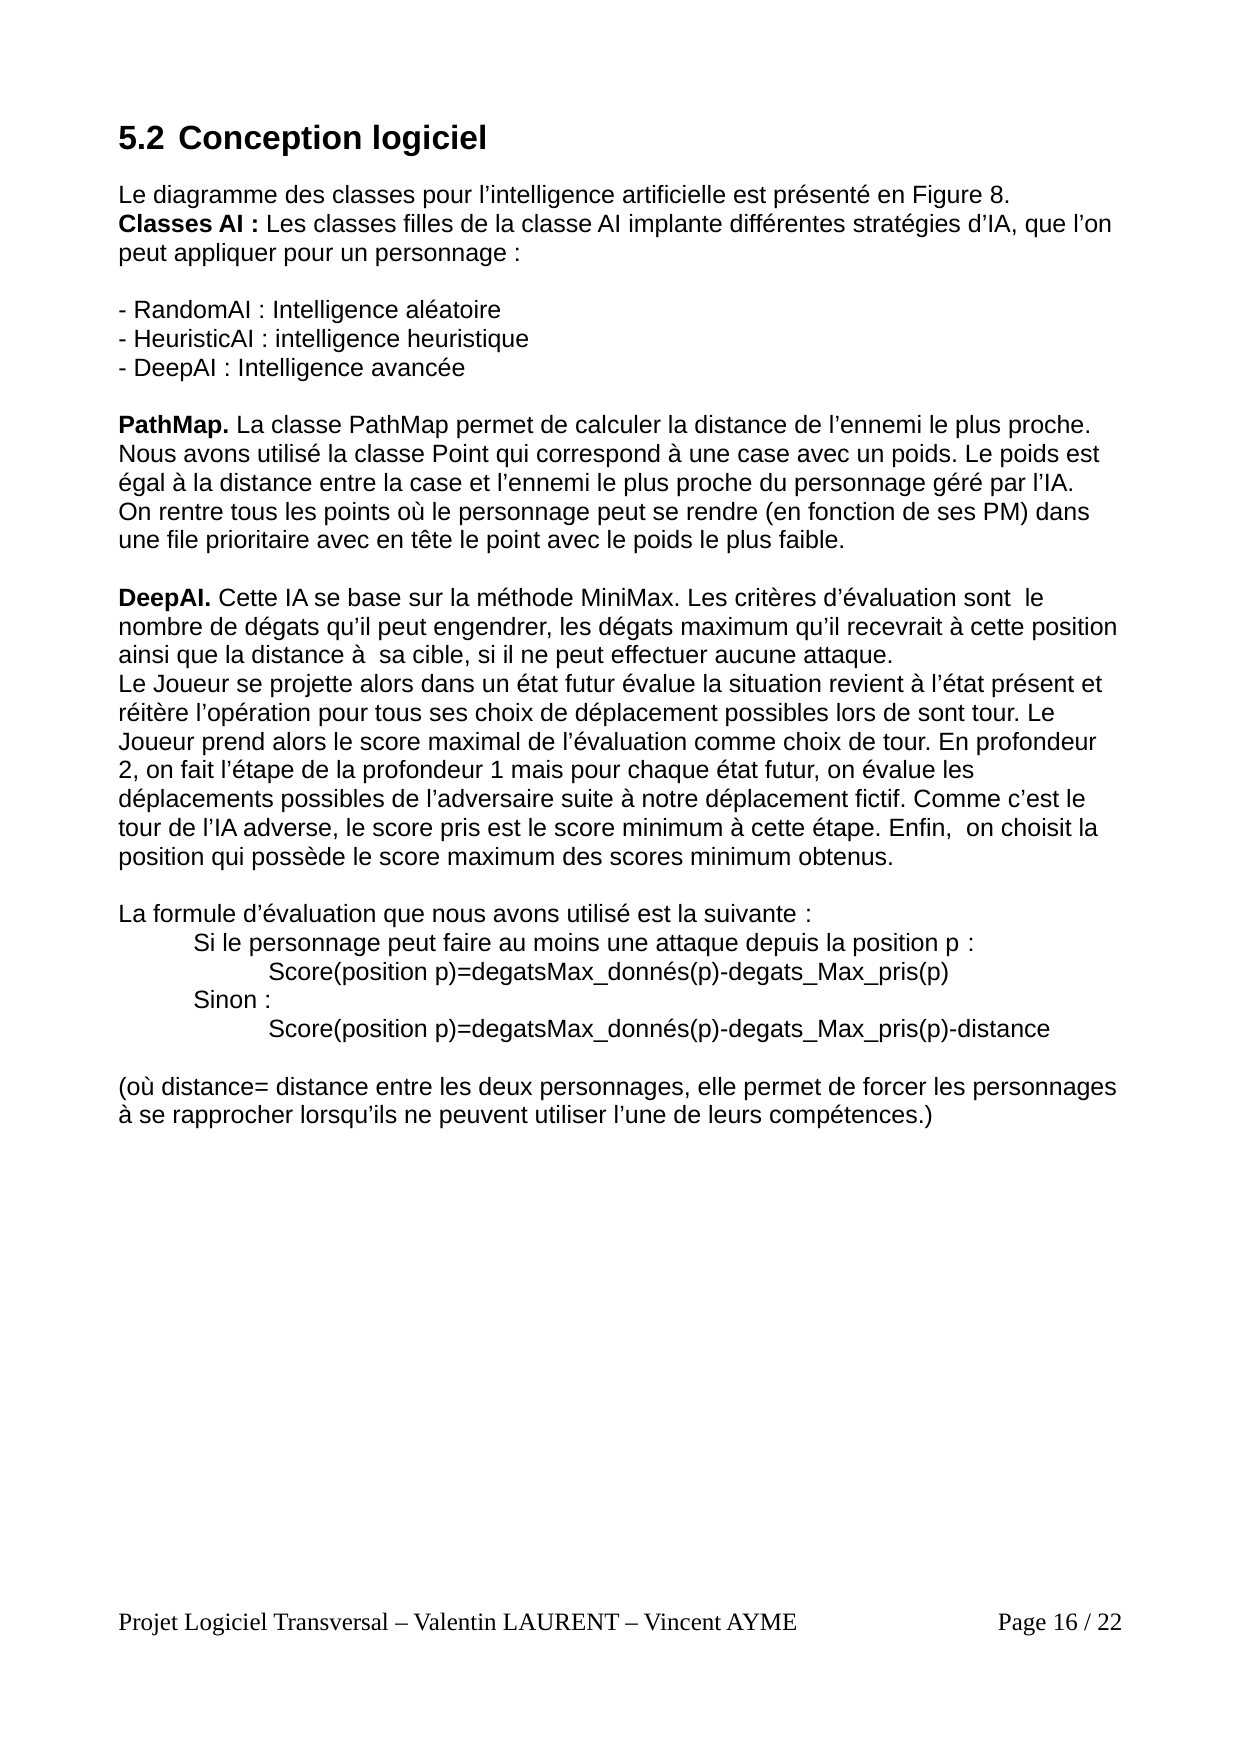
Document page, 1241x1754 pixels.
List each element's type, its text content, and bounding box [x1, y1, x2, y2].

text Score(position p)=degatsMax_donnés(p)-degats_Max_pris(p) [118, 957, 1122, 985]
text On rentre tous les points où le personnage peut se rendre (en fonction de ses PM) dans une file prioritaire avec en tête le point avec le poids le plus faible. [118, 497, 1122, 554]
text - HeuristicAI : intelligence heuristique [118, 324, 1122, 353]
text Score(position p)=degatsMax_donnés(p)-degats_Max_pris(p)-distance [118, 1014, 1122, 1043]
text - RandomAI : Intelligence aléatoire [118, 295, 1122, 324]
text Classes AI : Les classes filles de la classe AI implante différentes stratégies d’IA, que l’on peut appliquer pour un personnage : [118, 209, 1122, 267]
text PathMap. La classe PathMap permet de calculer la distance de l’ennemi le plus proche. Nous avons utilisé la classe Point qui correspond à une case avec un poids. Le poids est égal à la distance entre la case et l’ennemi le plus proche du personnage géré par l’IA. [118, 410, 1122, 497]
text La formule d’évaluation que nous avons utilisé est la suivante : [118, 899, 1122, 928]
text Le Joueur se projette alors dans un état futur évalue la situation revient à l’état présent et réitère l’opération pour tous ses choix de déplacement possibles lors de sont tour. Le Joueur prend alors le score maximal de l’évaluation comme choix de tour. En profondeur 2, on fait l’étape de la profondeur 1 mais pour chaque état futur, on évalue les déplacements possibles de l’adversaire suite à notre déplacement fictif. Comme c’est le tour de l’IA adverse, le score pris est le score minimum à cette étape. Enfin, on choisit la position qui possède le score maximum des scores minimum obtenus. [118, 669, 1122, 870]
text DeepAI. Cette IA se base sur la méthode MiniMax. Les critères d’évaluation sont le nombre de dégats qu’il peut engendrer, les dégats maximum qu’il recevrait à cette position ainsi que la distance à sa cible, si il ne peut effectuer aucune attaque. [118, 583, 1122, 669]
text - DeepAI : Intelligence avancée [118, 353, 1122, 382]
text Si le personnage peut faire au moins une attaque depuis la position p : [118, 928, 1122, 957]
text Sinon : [118, 985, 1122, 1014]
text (où distance= distance entre les deux personnages, elle permet de forcer les personnages à se rapprocher lorsqu’ils ne peuvent utiliser l’une de leurs compétences.) [118, 1072, 1122, 1129]
text Le diagramme des classes pour l’intelligence artificielle est présenté en Figure 8. [118, 180, 1122, 209]
subtitle Conception logiciel [118, 118, 1122, 157]
